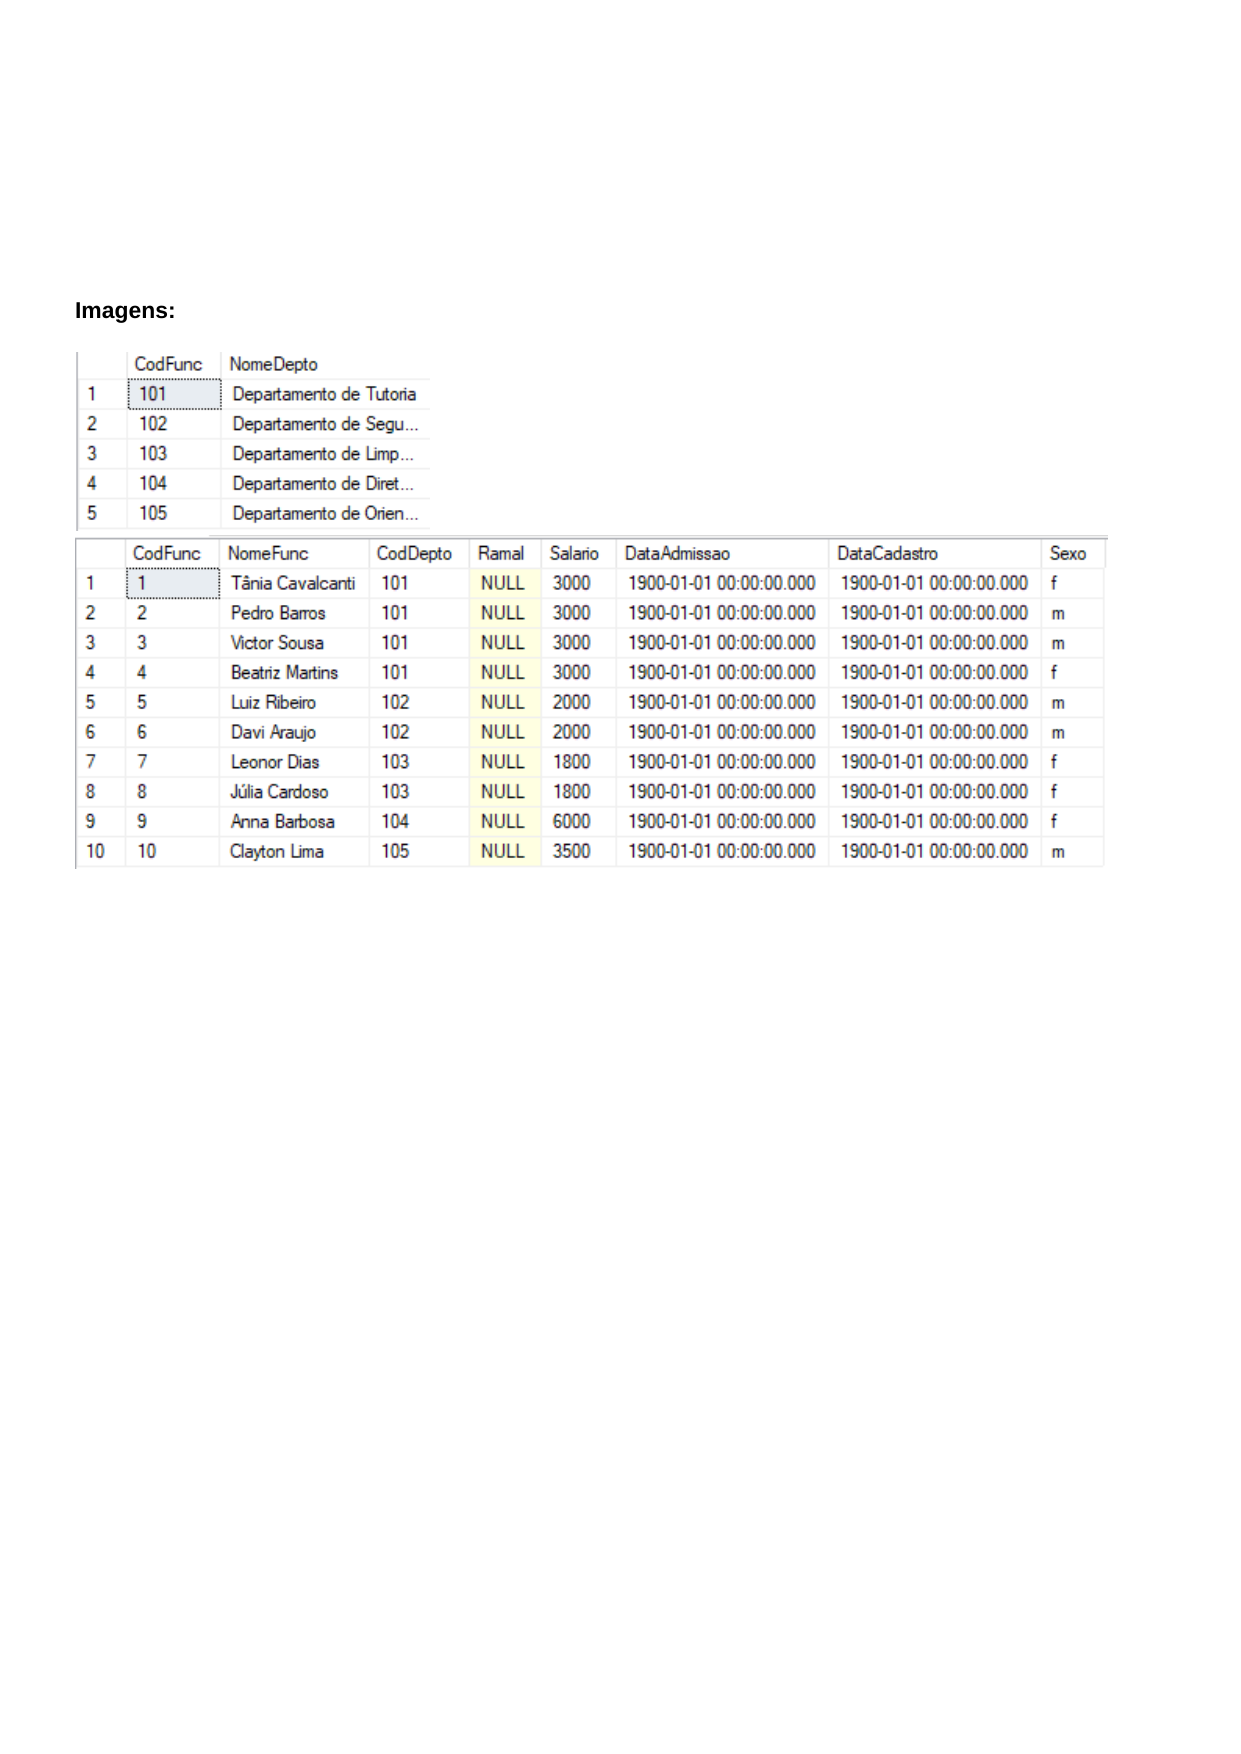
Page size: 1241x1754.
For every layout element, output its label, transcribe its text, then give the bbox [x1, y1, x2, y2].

text Imagens: [75, 297, 1165, 323]
